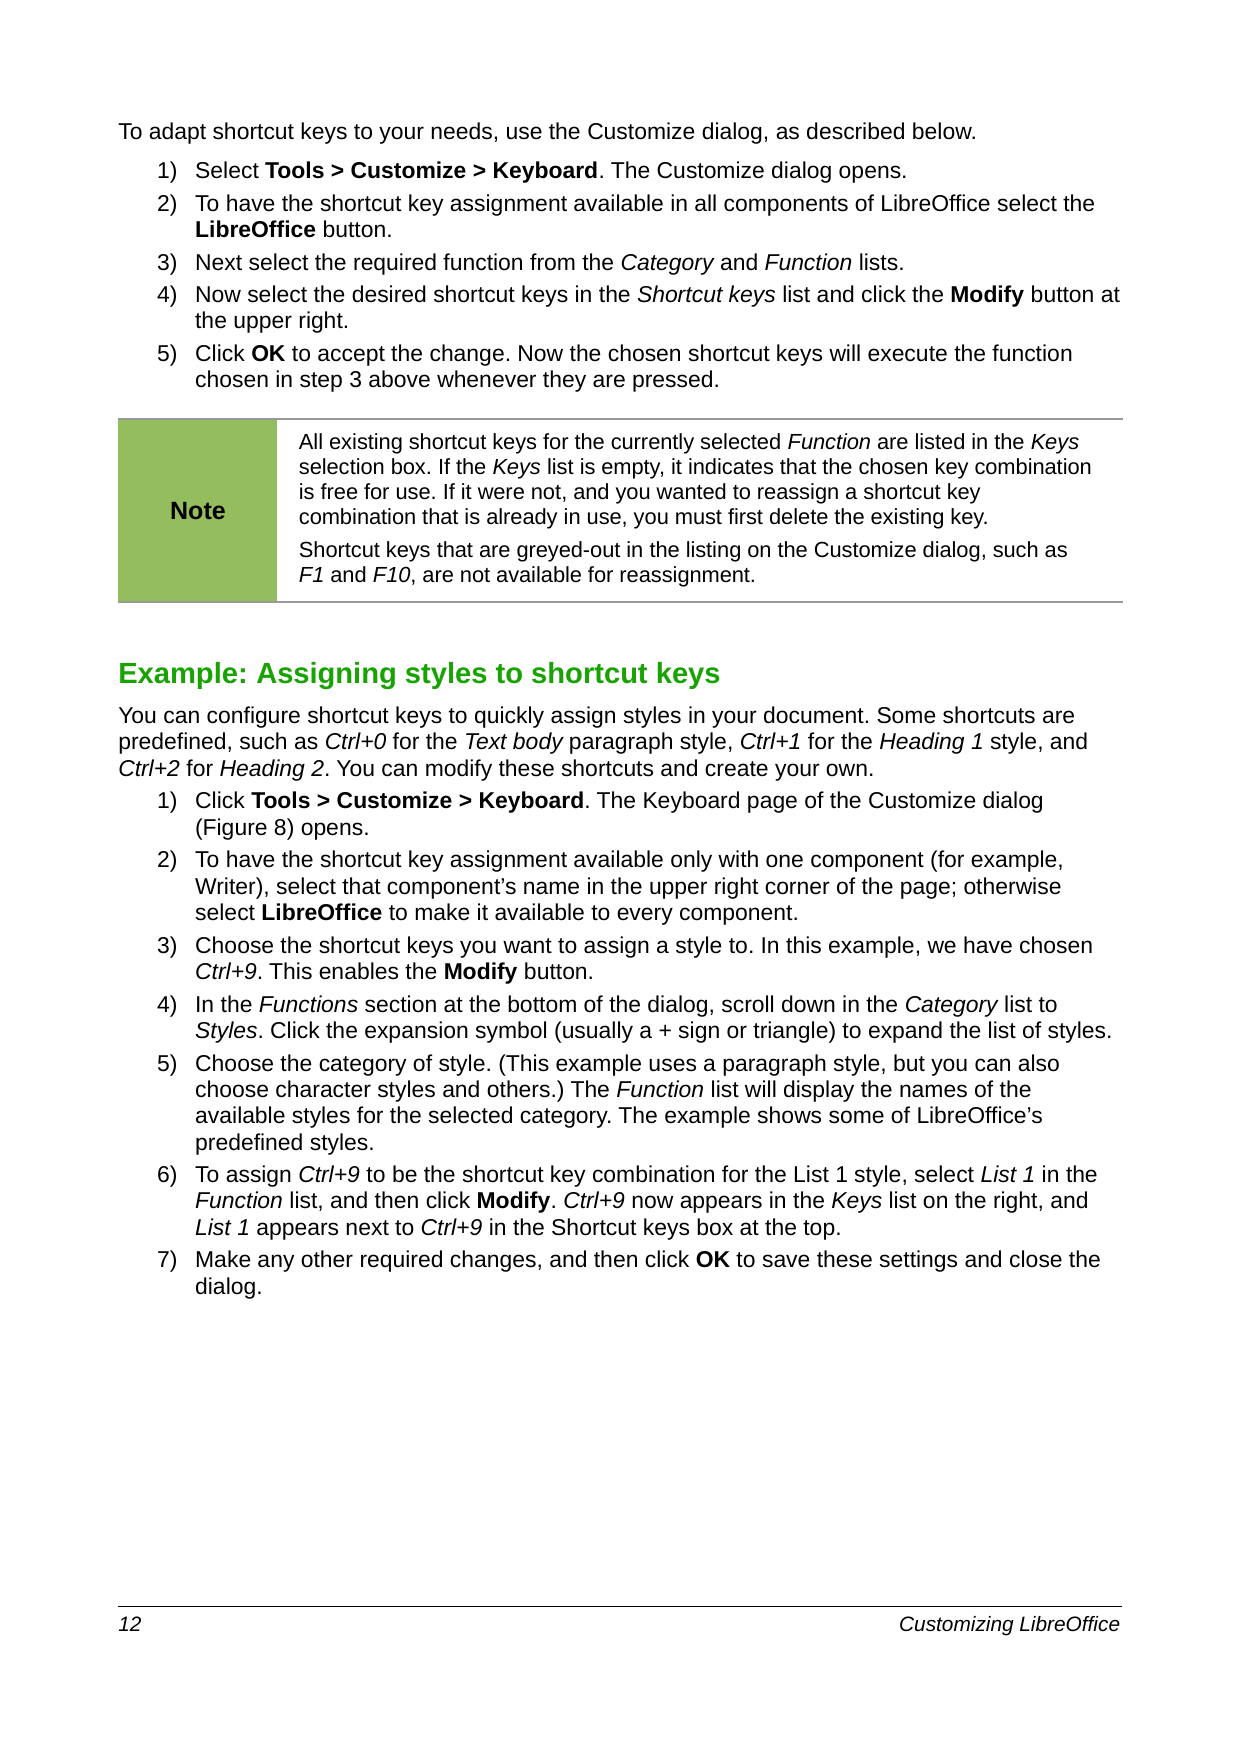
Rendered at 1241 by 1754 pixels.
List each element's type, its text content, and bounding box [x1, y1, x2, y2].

list Make any other required changes, and then click OK to save these settings and close the dialog. [177, 1246, 1122, 1299]
table_header All existing shortcut keys for the currently selected Function are listed in the Keys selection box. If the Keys list is empty, it indicates that the chosen key combination is free for use. If it were not, and you wanted to reassign a shortcut key combination that is already in use, you must first delete the existing key. Shortcut keys that are greyed-out in the listing on the Customize dialog, such as F1 and F10, are not available for reassignment. [278, 420, 1123, 601]
list In the Functions section at the bottom of the dialog, scroll down in the Category list to Styles. Click the expansion symbol (usually a + sign or triangle) to expand the list of styles. [177, 991, 1122, 1043]
list Select Tools > Customize > Keyboard. The Customize dialog opens. [177, 157, 1122, 183]
list Choose the shortcut keys you want to assign a style to. In this example, we have chosen Ctrl+9. This enables the Modify button. [177, 932, 1122, 984]
list Click Tools > Customize > Keyboard. The Keyboard page of the Customize dialog (Figure 8) opens. [177, 787, 1122, 840]
list To have the shortcut key assignment available only with one component (for example, Writer), select that component’s name in the upper right corner of the page; otherwise select LibreOffice to make it available to every component. [177, 846, 1122, 925]
list You can configure shortcut keys to quickly assign styles in your document. Some shortcuts are predefined, such as Ctrl+0 for the Text body paragraph style, Ctrl+1 for the Heading 1 style, and Ctrl+2 for Heading 2. You can modify these shortcuts and create your own. [118, 702, 1122, 781]
list To assign Ctrl+9 to be the shortcut key combination for the List 1 style, select List 1 in the Function list, and then click Modify. Ctrl+9 now appears in the Keys list on the right, and List 1 appears next to Ctrl+9 in the Shortcut keys box at the top. [177, 1161, 1122, 1240]
subtitle Example: Assigning styles to shortcut keys [118, 656, 1122, 689]
list Choose the category of style. (This example uses a paragraph style, but you can also choose character styles and others.) The Function list will display the names of the available styles for the selected category. The example shows some of LibreOffice’s predefined styles. [177, 1049, 1122, 1155]
table_header Note [118, 420, 277, 601]
list Click OK to accept the change. Now the chosen shortcut keys will execute the function chosen in step 3 above whenever they are pressed. [177, 340, 1122, 393]
list Now select the desired shortcut keys in the Shortcut keys list and click the Modify button at the upper right. [177, 281, 1122, 334]
list Next select the required function from the Category and Function lists. [177, 248, 1122, 275]
text To adapt shortcut keys to your needs, use the Customize dialog, as described below. [118, 118, 1122, 144]
list To have the shortcut key assignment available in all components of LibreOffice select the LibreOffice button. [177, 189, 1122, 242]
